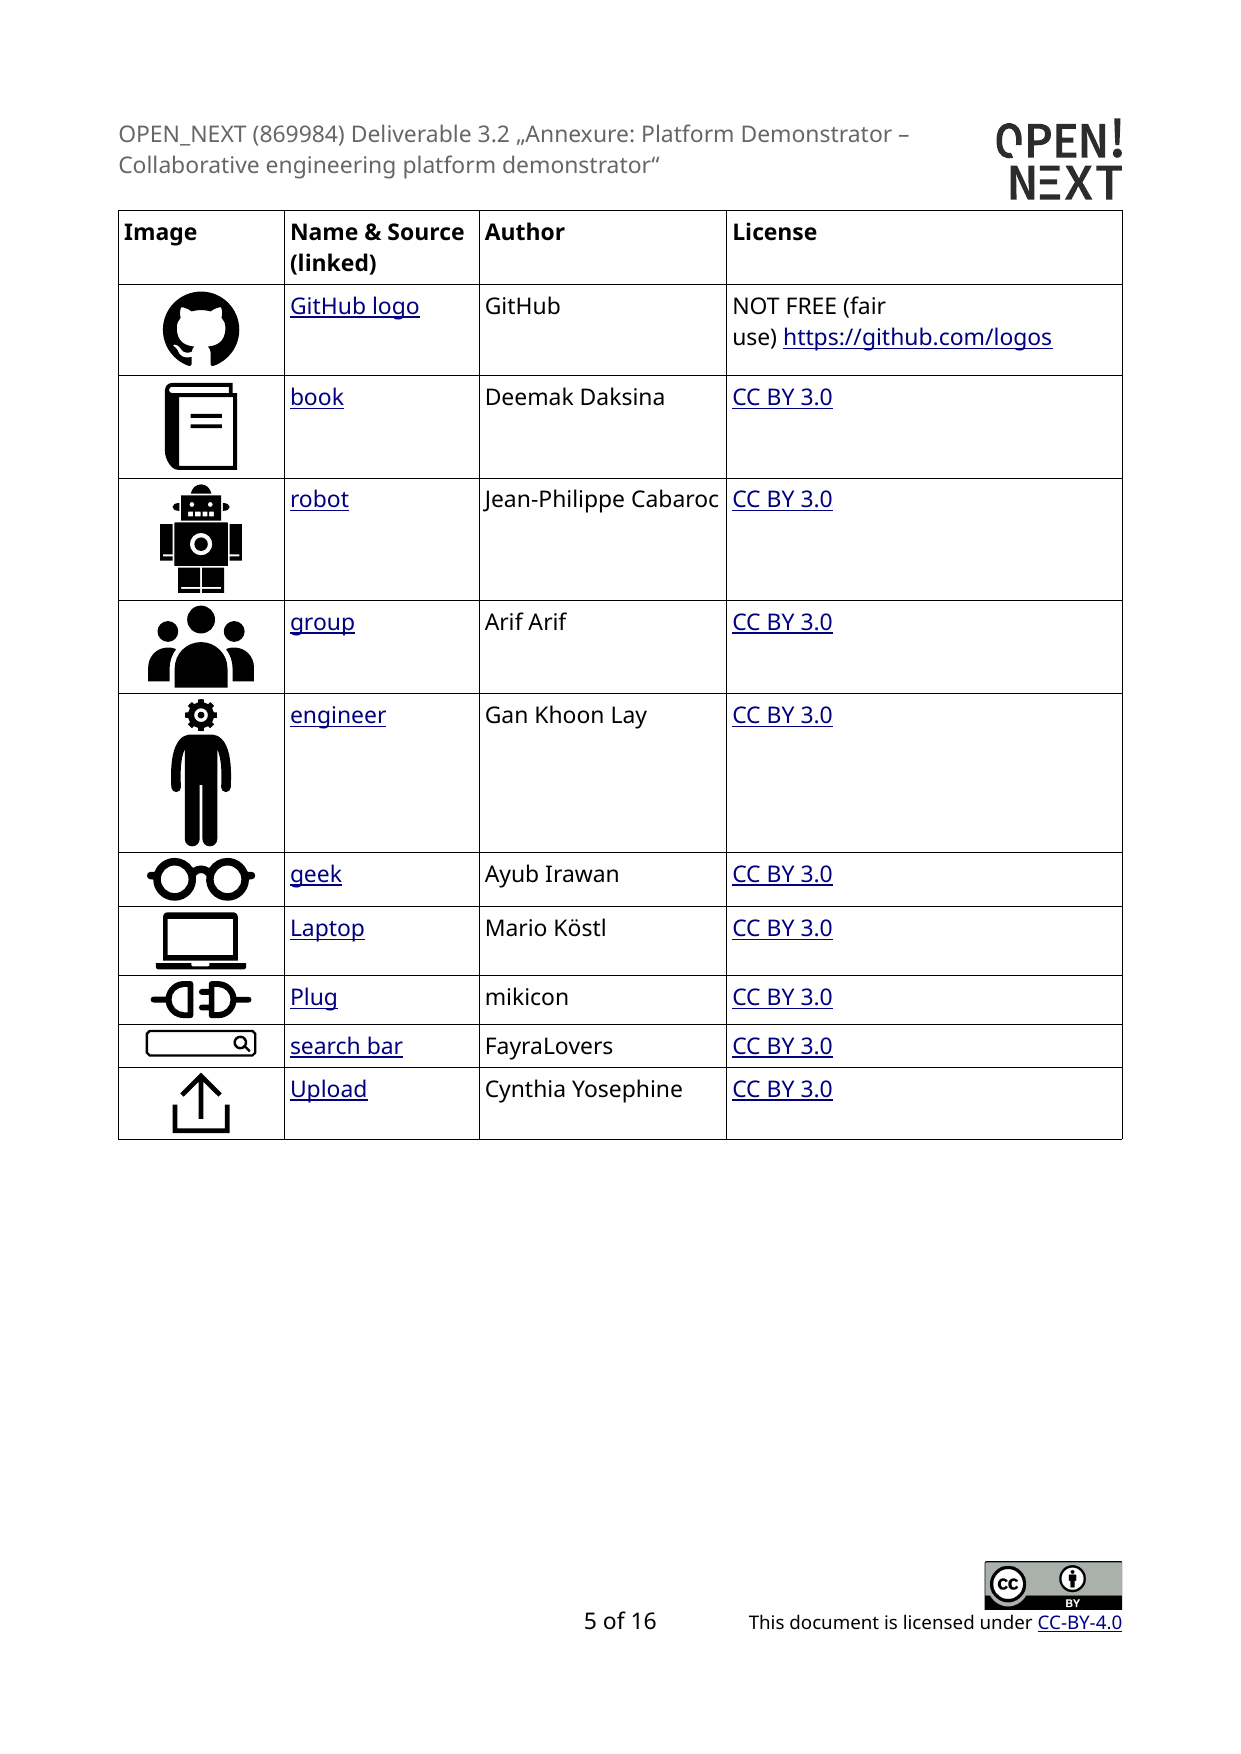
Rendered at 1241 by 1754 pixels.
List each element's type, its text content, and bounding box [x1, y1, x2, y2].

table_cell Jean-Philippe Cabaroc [480, 479, 726, 600]
table_cell GitHub logo [285, 285, 479, 375]
table_header Image [119, 211, 284, 284]
table_cell [119, 601, 284, 693]
table_cell Cynthia Yosephine [480, 1068, 726, 1139]
table_cell NOT FREE (fair use) https://github.com/logos [727, 285, 1122, 375]
table_cell Laptop [285, 907, 479, 975]
table_cell robot [285, 479, 479, 600]
table_cell search bar [285, 1025, 479, 1067]
table_cell Plug [285, 976, 479, 1024]
table_cell [119, 285, 284, 375]
table_cell CC BY 3.0 [727, 601, 1122, 693]
table_cell geek [285, 853, 479, 906]
table_cell [119, 976, 284, 1024]
table_cell CC BY 3.0 [727, 694, 1122, 852]
table_cell CC BY 3.0 [727, 479, 1122, 600]
table_cell book [285, 376, 479, 477]
table_cell [119, 376, 284, 477]
table_cell [119, 907, 284, 975]
table_cell CC BY 3.0 [727, 853, 1122, 906]
table_cell CC BY 3.0 [727, 1025, 1122, 1067]
picture [984, 1561, 1123, 1610]
table_cell Arif Arif [480, 601, 726, 693]
table_cell CC BY 3.0 [727, 976, 1122, 1024]
table_cell group [285, 601, 479, 693]
table_cell CC BY 3.0 [727, 1068, 1122, 1139]
table_cell Upload [285, 1068, 479, 1139]
table_cell [119, 694, 284, 852]
table_cell engineer [285, 694, 479, 852]
table_header Author [480, 211, 726, 284]
table_cell CC BY 3.0 [727, 376, 1122, 477]
table_cell Mario Köstl [480, 907, 726, 975]
table_cell [119, 853, 284, 906]
table_cell Deemak Daksina [480, 376, 726, 477]
table_cell [119, 1025, 284, 1067]
table_cell GitHub [480, 285, 726, 375]
table_cell Gan Khoon Lay [480, 694, 726, 852]
table_cell CC BY 3.0 [727, 907, 1122, 975]
table_cell Ayub Irawan [480, 853, 726, 906]
table_cell FayraLovers [480, 1025, 726, 1067]
table_cell mikicon [480, 976, 726, 1024]
table_header License [727, 211, 1122, 284]
table_cell [119, 479, 284, 600]
table_header Name & Source (linked) [285, 211, 479, 284]
table_cell [119, 1068, 284, 1139]
